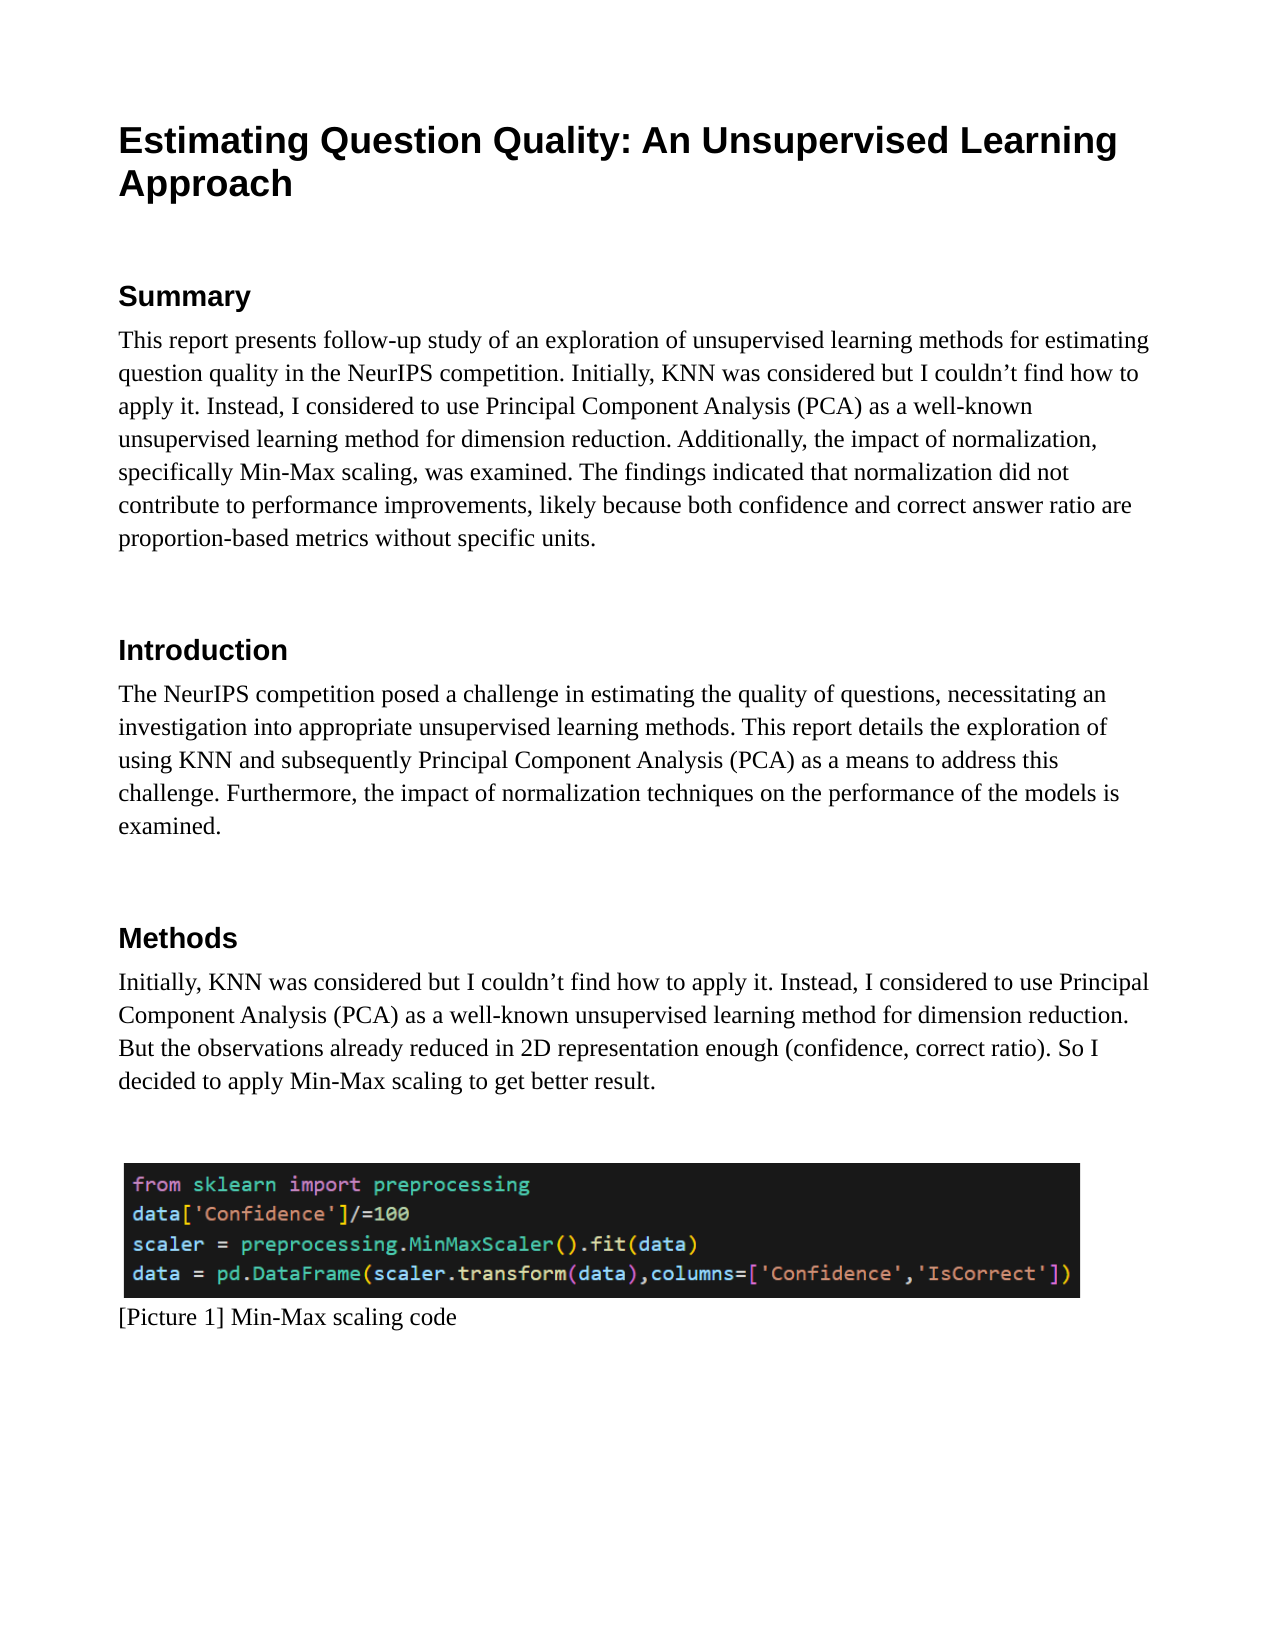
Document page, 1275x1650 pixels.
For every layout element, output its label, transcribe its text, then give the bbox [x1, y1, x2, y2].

picture [123, 1163, 1081, 1298]
subtitle Introduction [118, 633, 1157, 667]
text This report presents follow-up study of an exploration of unsupervised learning methods for estimating question quality in the NeurIPS competition. Initially, KNN was considered but I couldn’t find how to apply it. Instead, I considered to use Principal Component Analysis (PCA) as a well-known unsupervised learning method for dimension reduction. Additionally, the impact of normalization, specifically Min-Max scaling, was examined. The findings indicated that normalization did not contribute to performance improvements, likely because both confidence and correct answer ratio are proportion-based metrics without specific units. [118, 325, 1157, 552]
subtitle Methods [118, 921, 1157, 954]
text Initially, KNN was considered but I couldn’t find how to apply it. Instead, I considered to use Principal Component Analysis (PCA) as a well-known unsupervised learning method for dimension reduction. But the observations already reduced in 2D representation enough (confidence, correct ratio). So I decided to apply Min-Max scaling to get better result. [118, 967, 1157, 1095]
text [Picture 1] Min-Max scaling code [118, 1161, 1157, 1331]
subtitle Summary [118, 279, 1157, 313]
subtitle Estimating Question Quality: An Unsupervised Learning Approach [118, 118, 1157, 204]
text The NeurIPS competition posed a challenge in estimating the quality of questions, necessitating an investigation into appropriate unsupervised learning methods. This report details the exploration of using KNN and subsequently Principal Component Analysis (PCA) as a means to address this challenge. Furthermore, the impact of normalization techniques on the performance of the models is examined. [118, 679, 1157, 840]
